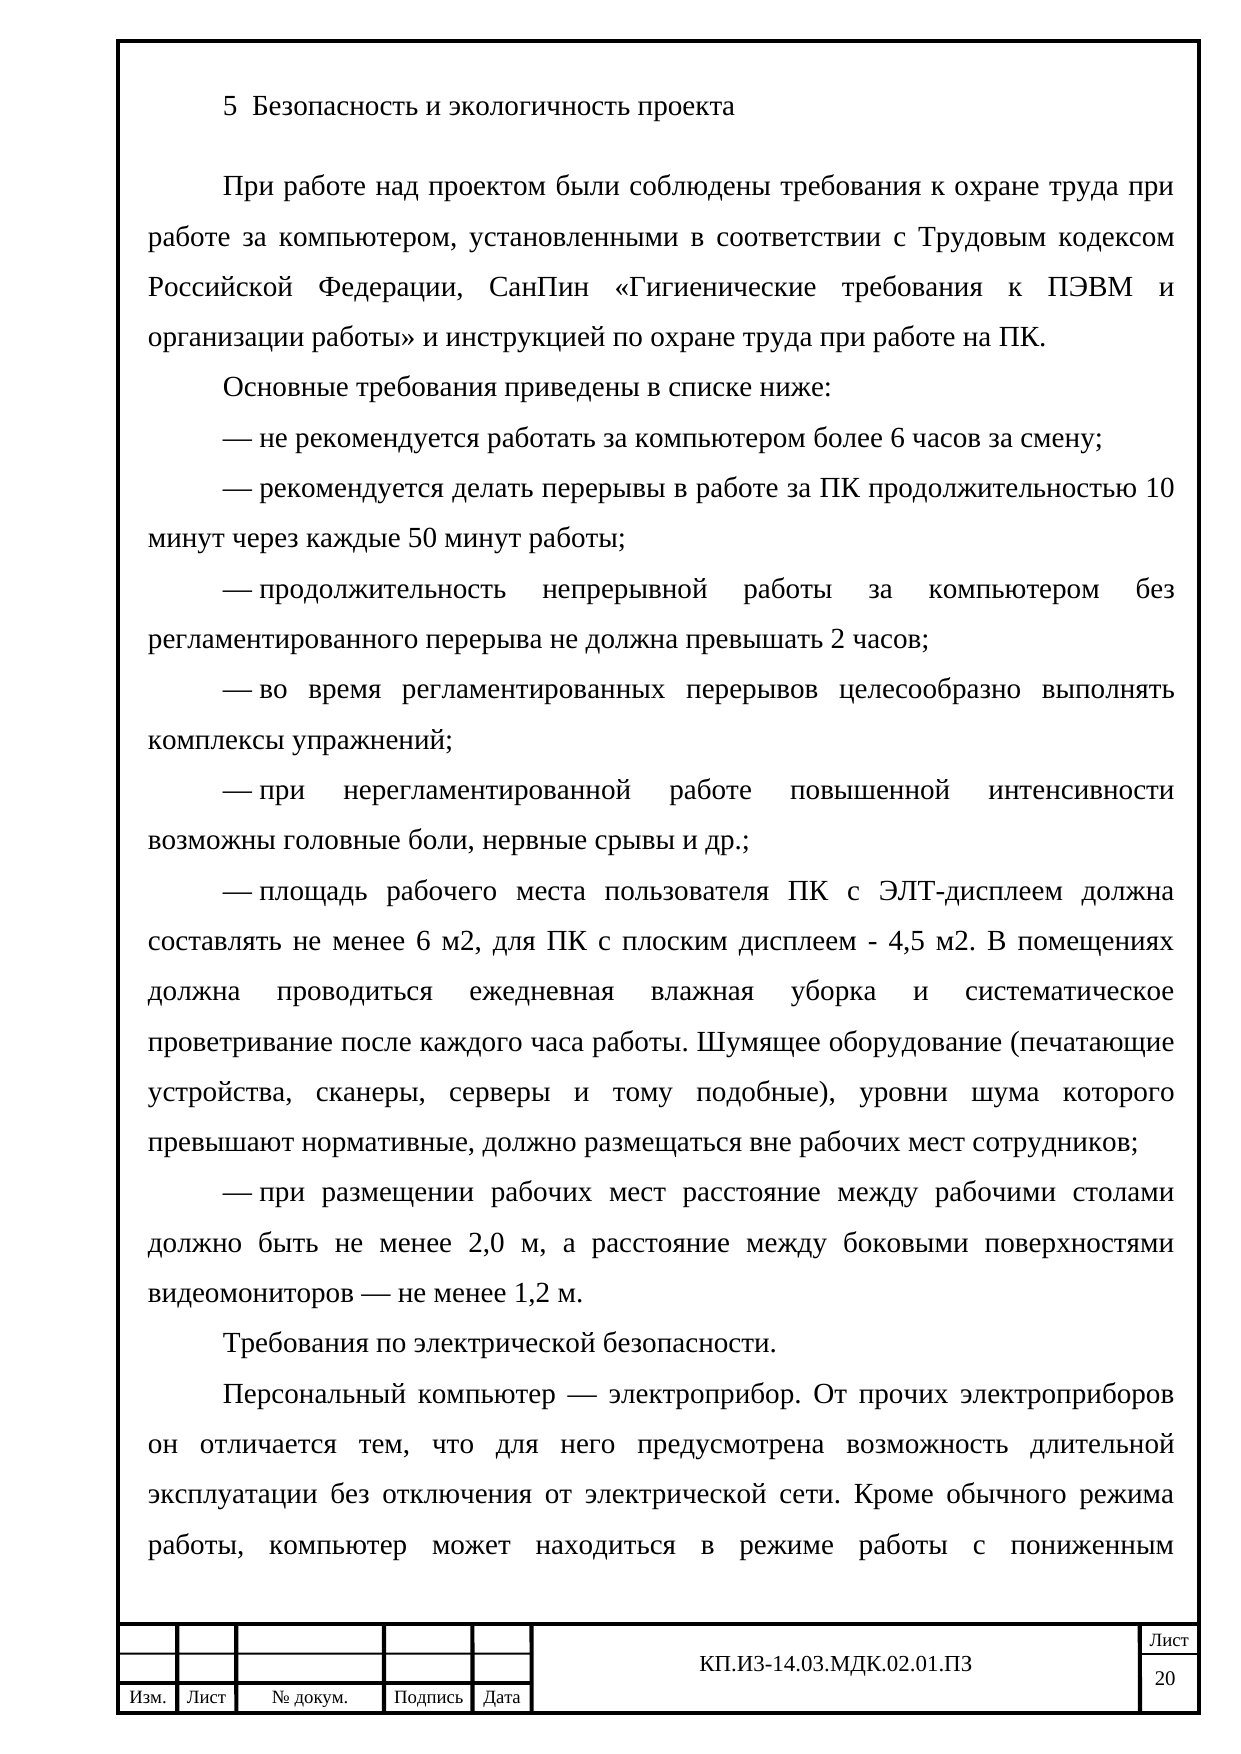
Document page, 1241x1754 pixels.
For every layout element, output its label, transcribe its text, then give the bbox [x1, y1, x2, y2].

list продолжительность непрерывной работы за компьютером без регламентированного перерыва не должна превышать 2 часов; [148, 571, 1175, 655]
subtitle Безопасность и экологичность проекта [148, 88, 1175, 122]
list при размещении рабочих мест расстояние между рабочими столами должно быть не менее 2,0 м, а расстояние между боковыми поверхностями видеомониторов — не менее 1,2 м. [148, 1174, 1175, 1309]
list рекомендуется делать перерывы в работе за ПК продолжительностью 10 минут через каждые 50 минут работы; [148, 470, 1175, 554]
list во время регламентированных перерывов целесообразно выполнять комплексы упражнений; [148, 671, 1175, 755]
text Персональный компьютер — электроприбор. От прочих электроприборов он отличается тем, что для него предусмотрена возможность длительной эксплуатации без отключения от электрической сети. Кроме обычного режима работы, компьютер может находиться в режиме работы с пониженным [148, 1376, 1175, 1560]
list площадь рабочего места пользователя ПК с ЭЛТ-дисплеем должна составлять не менее 6 м2, для ПК с плоским дисплеем - 4,5 м2. В помещениях должна проводиться ежедневная влажная уборка и систематическое проветривание после каждого часа работы. Шумящее оборудование (печатающие устройства, сканеры, серверы и тому подобные), уровни шума которого превышают нормативные, должно размещаться вне рабочих мест сотрудников; [148, 873, 1175, 1158]
list не рекомендуется работать за компьютером более 6 часов за смену; [148, 420, 1175, 453]
text При работе над проектом были соблюдены требования к охране труда при работе за компьютером, установленными в соответствии с Трудовым кодексом Российской Федерации, СанПин «Гигиенические требования к ПЭВМ и организации работы» и инструкцией по охране труда при работе на ПК. [148, 168, 1175, 353]
text Основные требования приведены в списке ниже: [148, 369, 1175, 403]
list при нерегламентированной работе повышенной интенсивности возможны головные боли, нервные срывы и др.; [148, 772, 1175, 856]
text Требования по электрической безопасности. [148, 1326, 1175, 1359]
